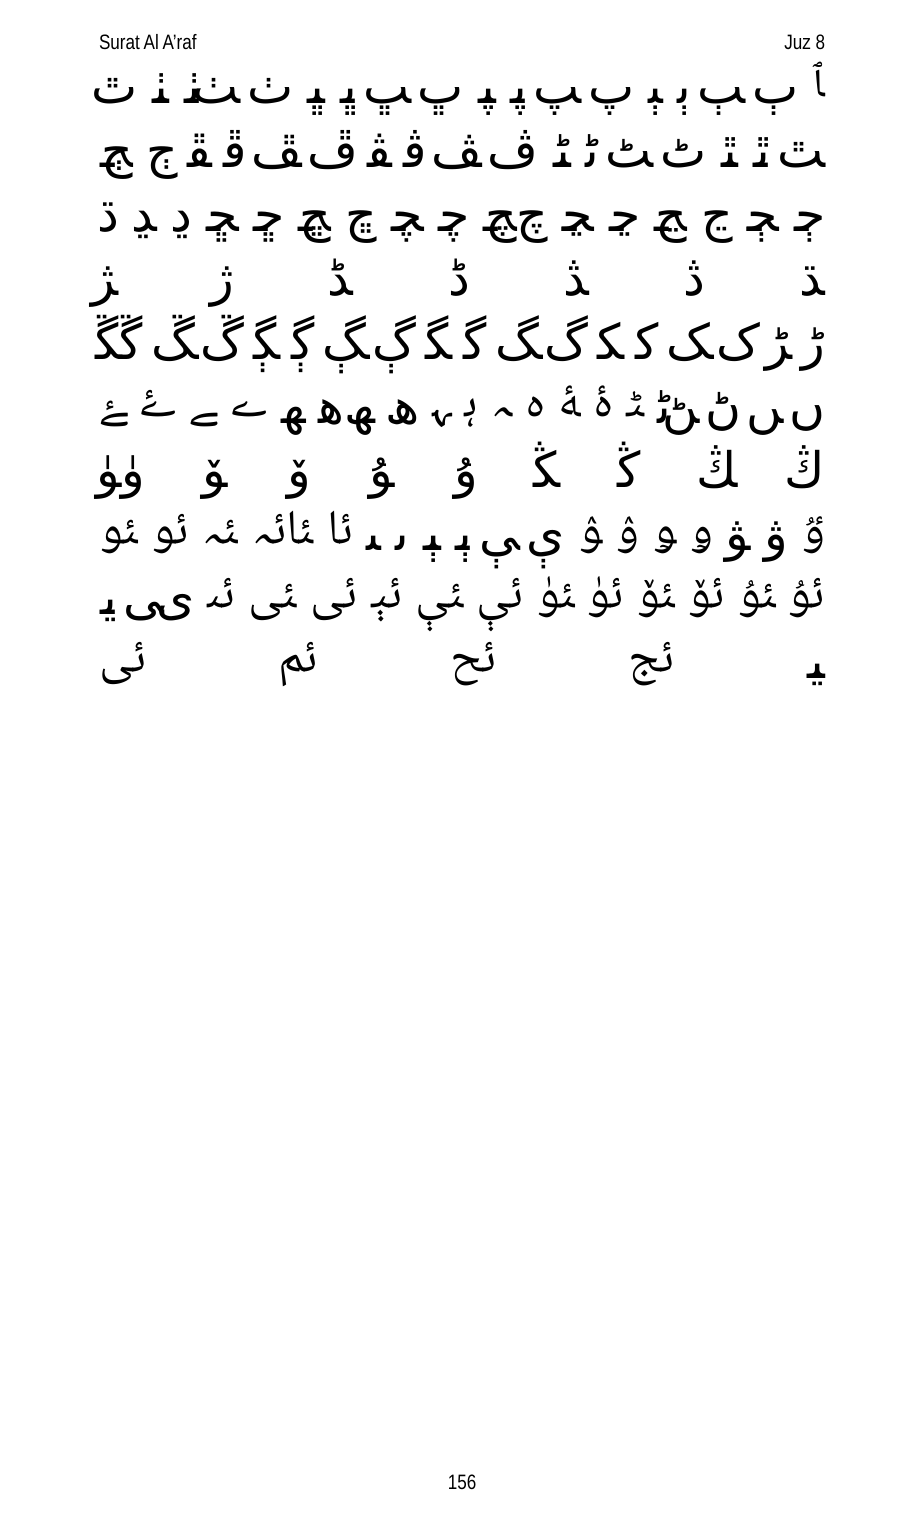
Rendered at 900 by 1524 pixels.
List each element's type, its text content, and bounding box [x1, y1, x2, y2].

text ﭑ ﭒ ﭓ ﭔ ﭕ ﭖ ﭗ ﭘ ﭙ ﭚ ﭛ ﭜ ﭝ ﭞ ﭟﭠ ﭡ ﭢ ﭣ ﭤ ﭥ ﭦ ﭧ ﭨ ﭩ ﭪ ﭫ ﭬ ﭭ ﭮ ﭯ ﭰ ﭱ ﭲ ﭳ ﭴ ﭵ ﭶ ﭷ ﭸ ﭹ ﭺﭻ ﭼ ﭽ ﭾ ﭿ ﮀ ﮁ ﮂ ﮃ ﮄ ﮅ ﮆ ﮇ ﮈ ﮉ ﮊ ﮋ [99, 60, 825, 315]
text ﯝ ﯞ ﯟ ﯠ ﯡ ﯢ ﯣ ﯤ ﯥ ﯦ ﯧ ﯨ ﯩ ﯪ ﯫﯬ ﯭ ﯮ ﯯ ﯰ ﯱ ﯲ ﯳ ﯴ ﯵ ﯶ ﯷ ﯸ ﯹ ﯺ ﯻ ﯼﯽ ﯾ ﯿ ﰀ ﰁ ﰂ ﰃ [99, 507, 825, 698]
text ﮌ ﮍ ﮎ ﮏ ﮐ ﮑ ﮒ ﮓ ﮔ ﮕ ﮖ ﮗ ﮘ ﮙ ﮚ ﮛ ﮜﮝ ﮞ ﮟ ﮠ ﮡﮢ ﮣ ﮤ ﮥ ﮦ ﮧ ﮨ ﮩ ﮪ ﮫﮬ ﮭ ﮮ ﮯ ﮰ ﮱ ﯓ ﯔ ﯕ ﯖ ﯗ ﯘ ﯙ ﯚ ﯛﯜ [99, 315, 825, 507]
